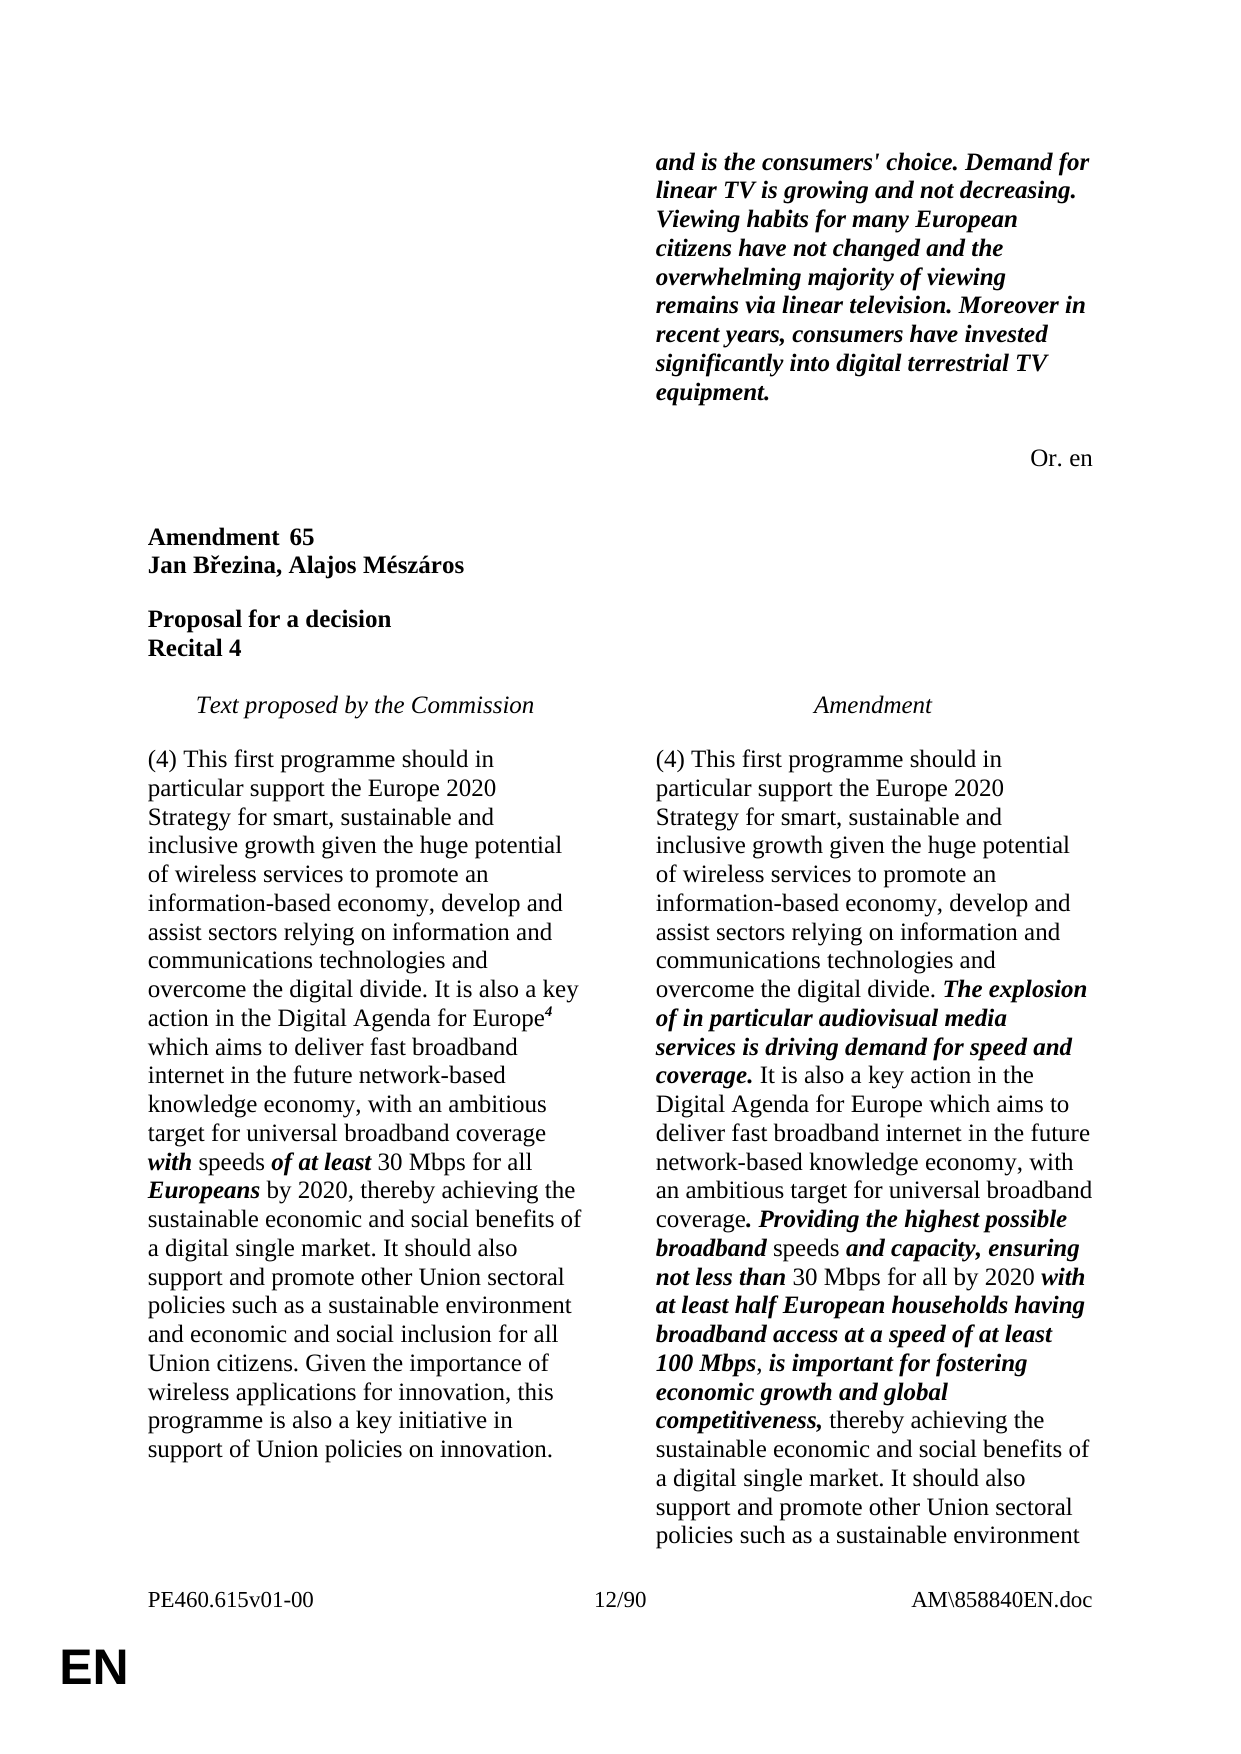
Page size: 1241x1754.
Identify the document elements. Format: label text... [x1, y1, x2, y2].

table_header [112, 662, 1128, 691]
table_cell [112, 147, 620, 418]
text Or. <Original>{EN}en</Original> [148, 443, 1093, 472]
text <Amend>Amendment <NumAm>65</NumAm> [148, 522, 1093, 551]
table_cell Text proposed by the Commission [112, 691, 620, 744]
table_cell and is the consumers' choice. Demand for linear TV is growing and not decreasing. Viewing habits for many European citizens have not changed and the overwhelming majority of viewing remains via linear television. Moreover in recent years, consumers have invested significantly into digital terrestrial TV equipment. [620, 147, 1128, 418]
table_cell (4) This first programme should in particular support the Europe 2020 Strategy for smart, sustainable and inclusive growth given the huge potential of wireless services to promote an information-based economy, develop and assist sectors relying on information and communications technologies and overcome the digital divide. It is also a key action in the Digital Agenda for Europe4 which aims to deliver fast broadband internet in the future network-based knowledge economy, with an ambitious target for universal broadband coverage with speeds of at least 30 Mbps for all Europeans by 2020, thereby achieving the sustainable economic and social benefits of a digital single market. It should also support and promote other Union sectoral policies such as a sustainable environment and economic and social inclusion for all Union citizens. Given the importance of wireless applications for innovation, this programme is also a key initiative in support of Union policies on innovation. [112, 744, 620, 1549]
text <Members>Jan Březina, Alajos Mészáros</Members> [148, 551, 1093, 579]
text <DocAmend>Proposal for a decision</DocAmend> [148, 604, 1093, 633]
text <Article>Recital 4 </Article> [148, 633, 1093, 662]
table_cell (4) This first programme should in particular support the Europe 2020 Strategy for smart, sustainable and inclusive growth given the huge potential of wireless services to promote an information-based economy, develop and assist sectors relying on information and communications technologies and overcome the digital divide. The explosion of in particular audiovisual media services is driving demand for speed and coverage. It is also a key action in the Digital Agenda for Europe which aims to deliver fast broadband internet in the future network-based knowledge economy, with an ambitious target for universal broadband coverage. Providing the highest possible broadband speeds and capacity, ensuring not less than 30 Mbps for all by 2020 with at least half European households having broadband access at a speed of at least 100 Mbps, is important for fostering economic growth and global competitiveness, thereby achieving the sustainable economic and social benefits of a digital single market. It should also support and promote other Union sectoral policies such as a sustainable environment [620, 744, 1128, 1549]
table_cell Amendment [620, 691, 1128, 744]
